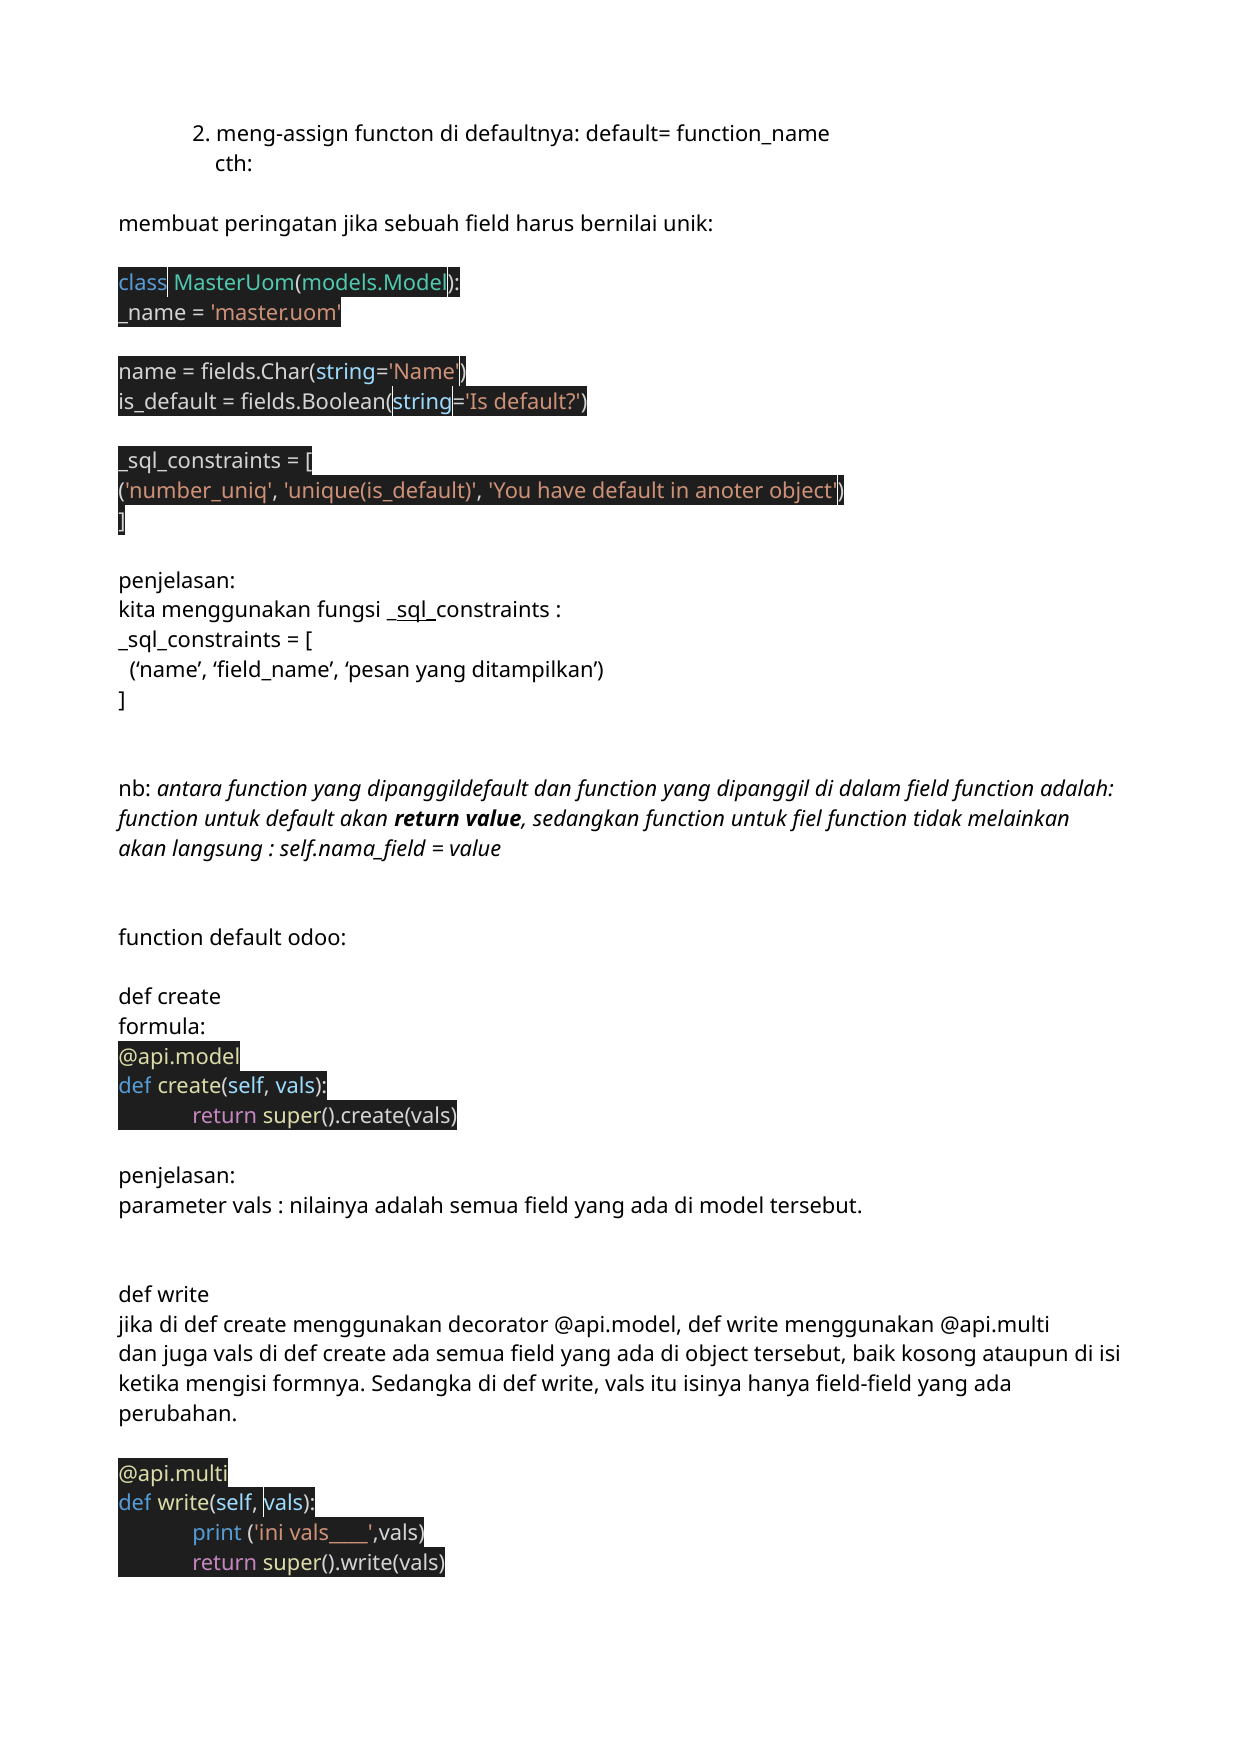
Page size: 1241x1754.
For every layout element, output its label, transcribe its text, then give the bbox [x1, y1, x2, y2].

text parameter vals : nilainya adalah semua field yang ada di model tersebut. [118, 1190, 1122, 1219]
text return super().write(vals) [118, 1547, 1122, 1577]
text _sql_constraints = [ [118, 624, 1122, 654]
text def create [118, 981, 1122, 1011]
text is_default = fields.Boolean(string='Is default?') [118, 386, 1122, 416]
text _name = 'master.uom' [118, 297, 1122, 327]
text 2. meng-assign functon di defaultnya: default= function_name [118, 118, 1122, 148]
text def write(self, vals): [118, 1487, 1122, 1517]
text _sql_constraints = [ [118, 446, 1122, 475]
text nb: antara function yang dipanggildefault dan function yang dipanggil di dalam field function adalah: function untuk default akan return value, sedangkan function untuk fiel function tidak melainkan akan langsung : self.nama_field = value [118, 773, 1122, 862]
text kita menggunakan fungsi _sql_constraints : [118, 594, 1122, 624]
text membuat peringatan jika sebuah field harus bernilai unik: [118, 207, 1122, 237]
text ('number_uniq', 'unique(is_default)', 'You have default in anoter object') [118, 475, 1122, 505]
text name = fields.Char(string='Name') [118, 356, 1122, 386]
text class MasterUom(models.Model): [118, 267, 1122, 297]
text ] [118, 684, 1122, 713]
text penjelasan: [118, 1160, 1122, 1190]
text def write [118, 1279, 1122, 1309]
text jika di def create menggunakan decorator @api.model, def write menggunakan @api.multi [118, 1309, 1122, 1338]
text def create(self, vals): [118, 1071, 1122, 1100]
text cth: [118, 148, 1122, 178]
text print ('ini vals____',vals) [118, 1517, 1122, 1547]
text function default odoo: [118, 922, 1122, 951]
text return super().create(vals) [118, 1100, 1122, 1130]
text @api.model [118, 1041, 1122, 1071]
text penjelasan: [118, 564, 1122, 594]
text dan juga vals di def create ada semua field yang ada di object tersebut, baik kosong ataupun di isi ketika mengisi formnya. Sedangka di def write, vals itu isinya hanya field-field yang ada perubahan. [118, 1338, 1122, 1428]
text formula: [118, 1011, 1122, 1041]
text (‘name’, ‘field_name’, ‘pesan yang ditampilkan’) [118, 654, 1122, 684]
text ] [118, 505, 1122, 535]
text @api.multi [118, 1457, 1122, 1487]
